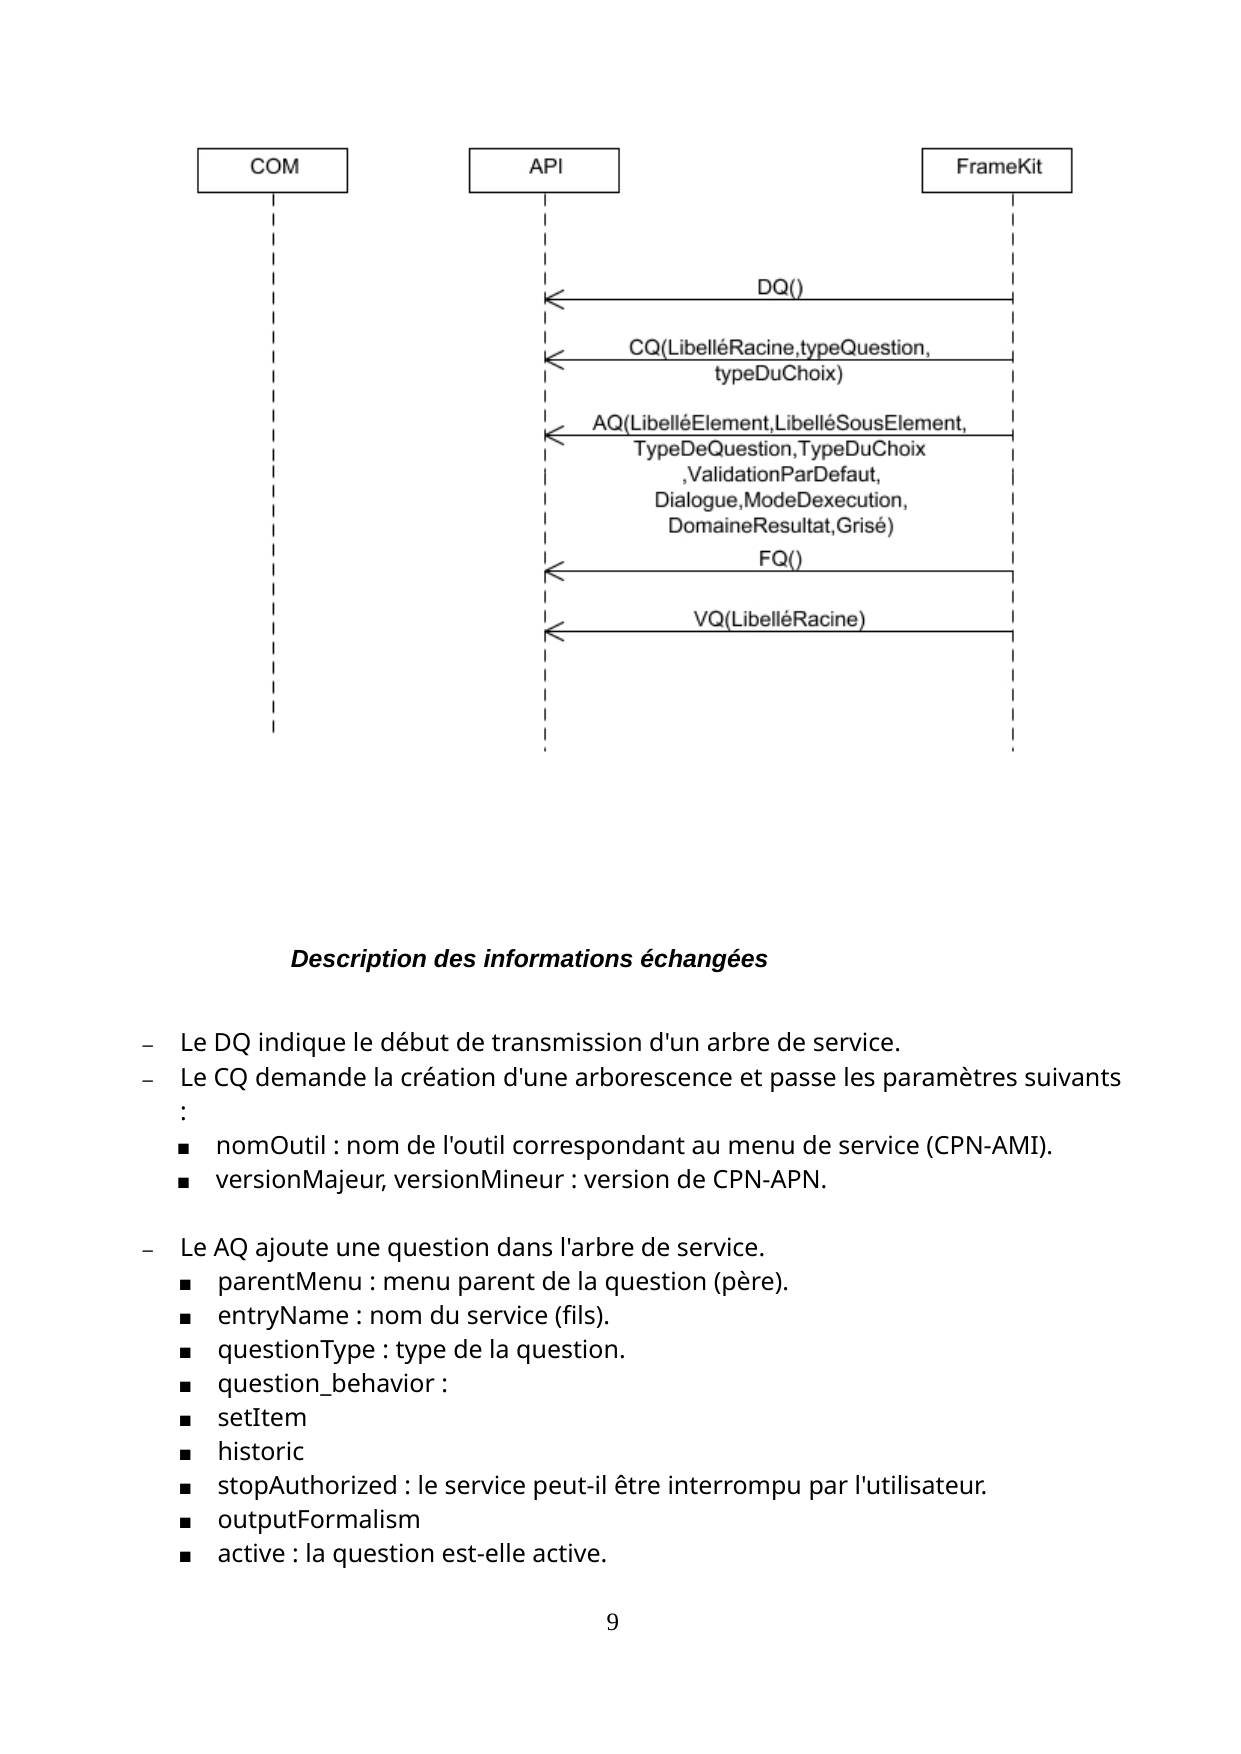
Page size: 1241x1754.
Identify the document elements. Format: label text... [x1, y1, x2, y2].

list Le AQ ajoute une question dans l'arbre de service. [142, 1229, 1122, 1263]
list entryName : nom du service (fils). [180, 1298, 1122, 1332]
list Le DQ indique le début de transmission d'un arbre de service. [142, 1025, 1122, 1059]
list versionMajeur, versionMineur : version de CPN-APN. [178, 1161, 1122, 1195]
picture [122, 118, 1103, 812]
list outputFormalism [180, 1502, 1122, 1536]
list stopAuthorized : le service peut-il être interrompu par l'utilisateur. [180, 1468, 1122, 1502]
list active : la question est-elle active. [180, 1536, 1122, 1570]
list parentMenu : menu parent de la question (père). [180, 1263, 1122, 1298]
list Le CQ demande la création d'une arborescence et passe les paramètres suivants : [142, 1059, 1122, 1127]
list question_behavior : [180, 1366, 1122, 1400]
list setItem [180, 1400, 1122, 1434]
subtitle Description des informations échangées [253, 944, 1122, 973]
list historic [180, 1434, 1122, 1468]
list questionType : type de la question. [180, 1332, 1122, 1366]
list nomOutil : nom de l'outil correspondant au menu de service (CPN-AMI). [178, 1127, 1122, 1161]
